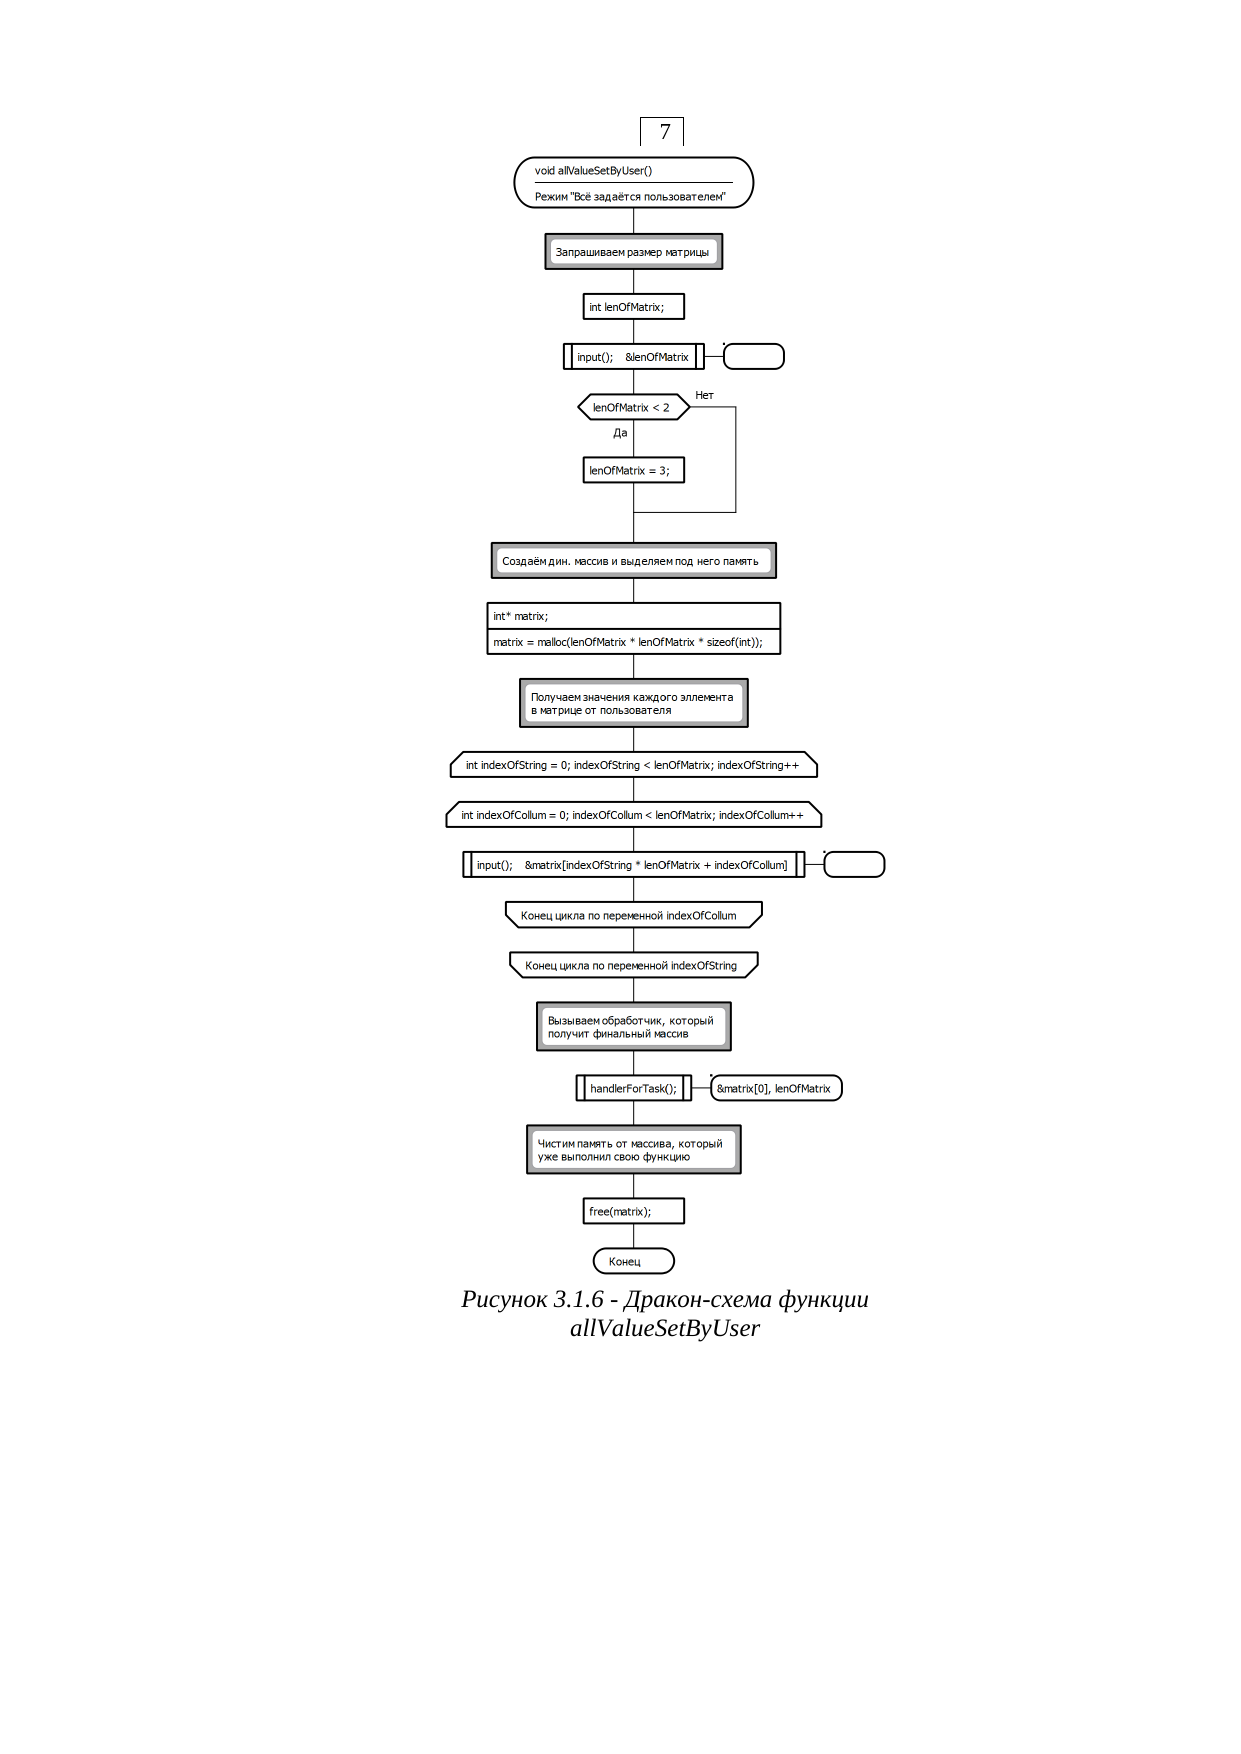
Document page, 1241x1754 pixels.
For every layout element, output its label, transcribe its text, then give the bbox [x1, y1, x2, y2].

text Рисунок 3.1.6 - Дракон-схема функции allValueSetByUser [436, 1285, 893, 1342]
picture [436, 145, 894, 1285]
